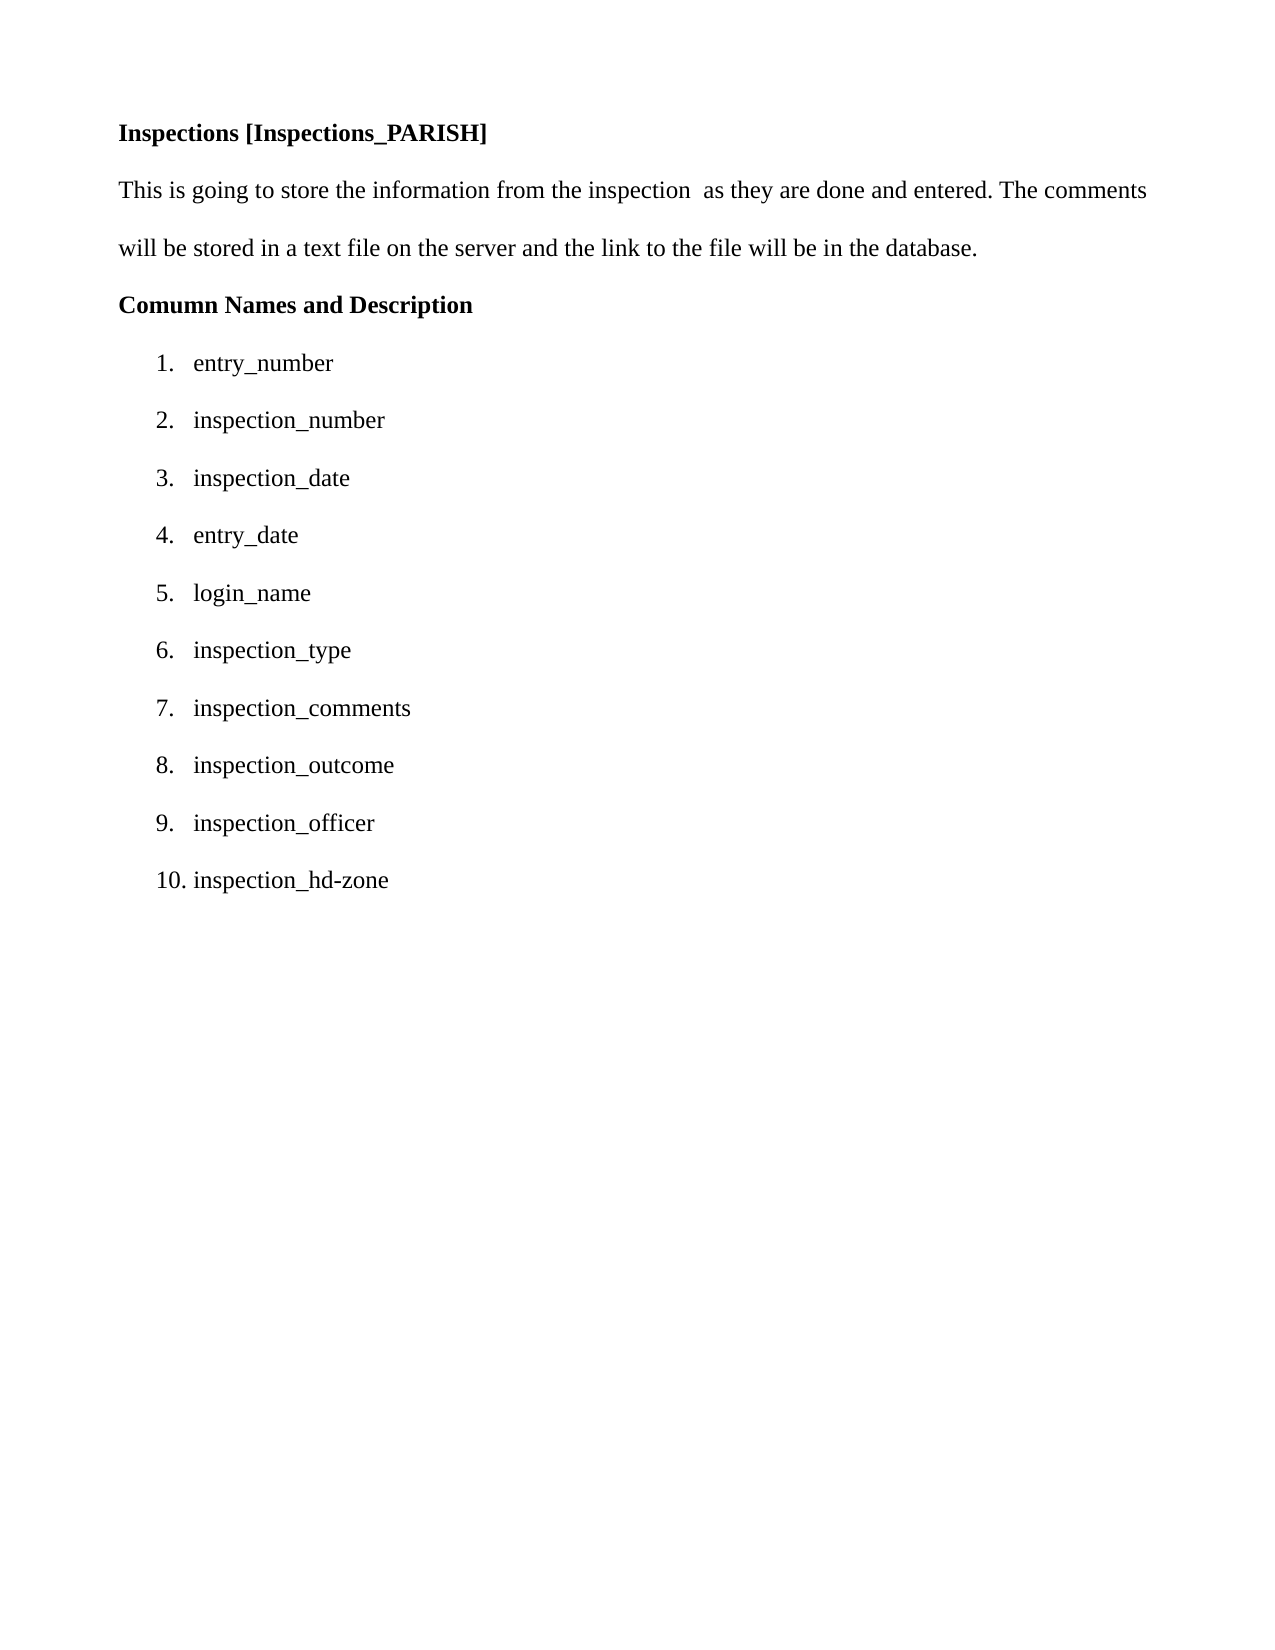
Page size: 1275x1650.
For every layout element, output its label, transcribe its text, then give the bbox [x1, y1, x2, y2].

list inspection_hd-zone [156, 866, 1157, 894]
list inspection_officer [156, 808, 1157, 837]
list inspection_date [156, 463, 1157, 492]
text This is going to store the information from the inspection as they are done and entered. The comments will be stored in a text file on the server and the link to the file will be in the database. [118, 176, 1157, 262]
text Comumn Names and Description [118, 291, 1157, 319]
text Inspections [Inspections_PARISH] [118, 118, 1157, 147]
list entry_date [156, 521, 1157, 549]
list inspection_comments [156, 693, 1157, 722]
list inspection_outcome [156, 751, 1157, 779]
list inspection_number [156, 406, 1157, 434]
list login_name [156, 578, 1157, 607]
list entry_number [156, 348, 1157, 377]
list inspection_type [156, 636, 1157, 664]
